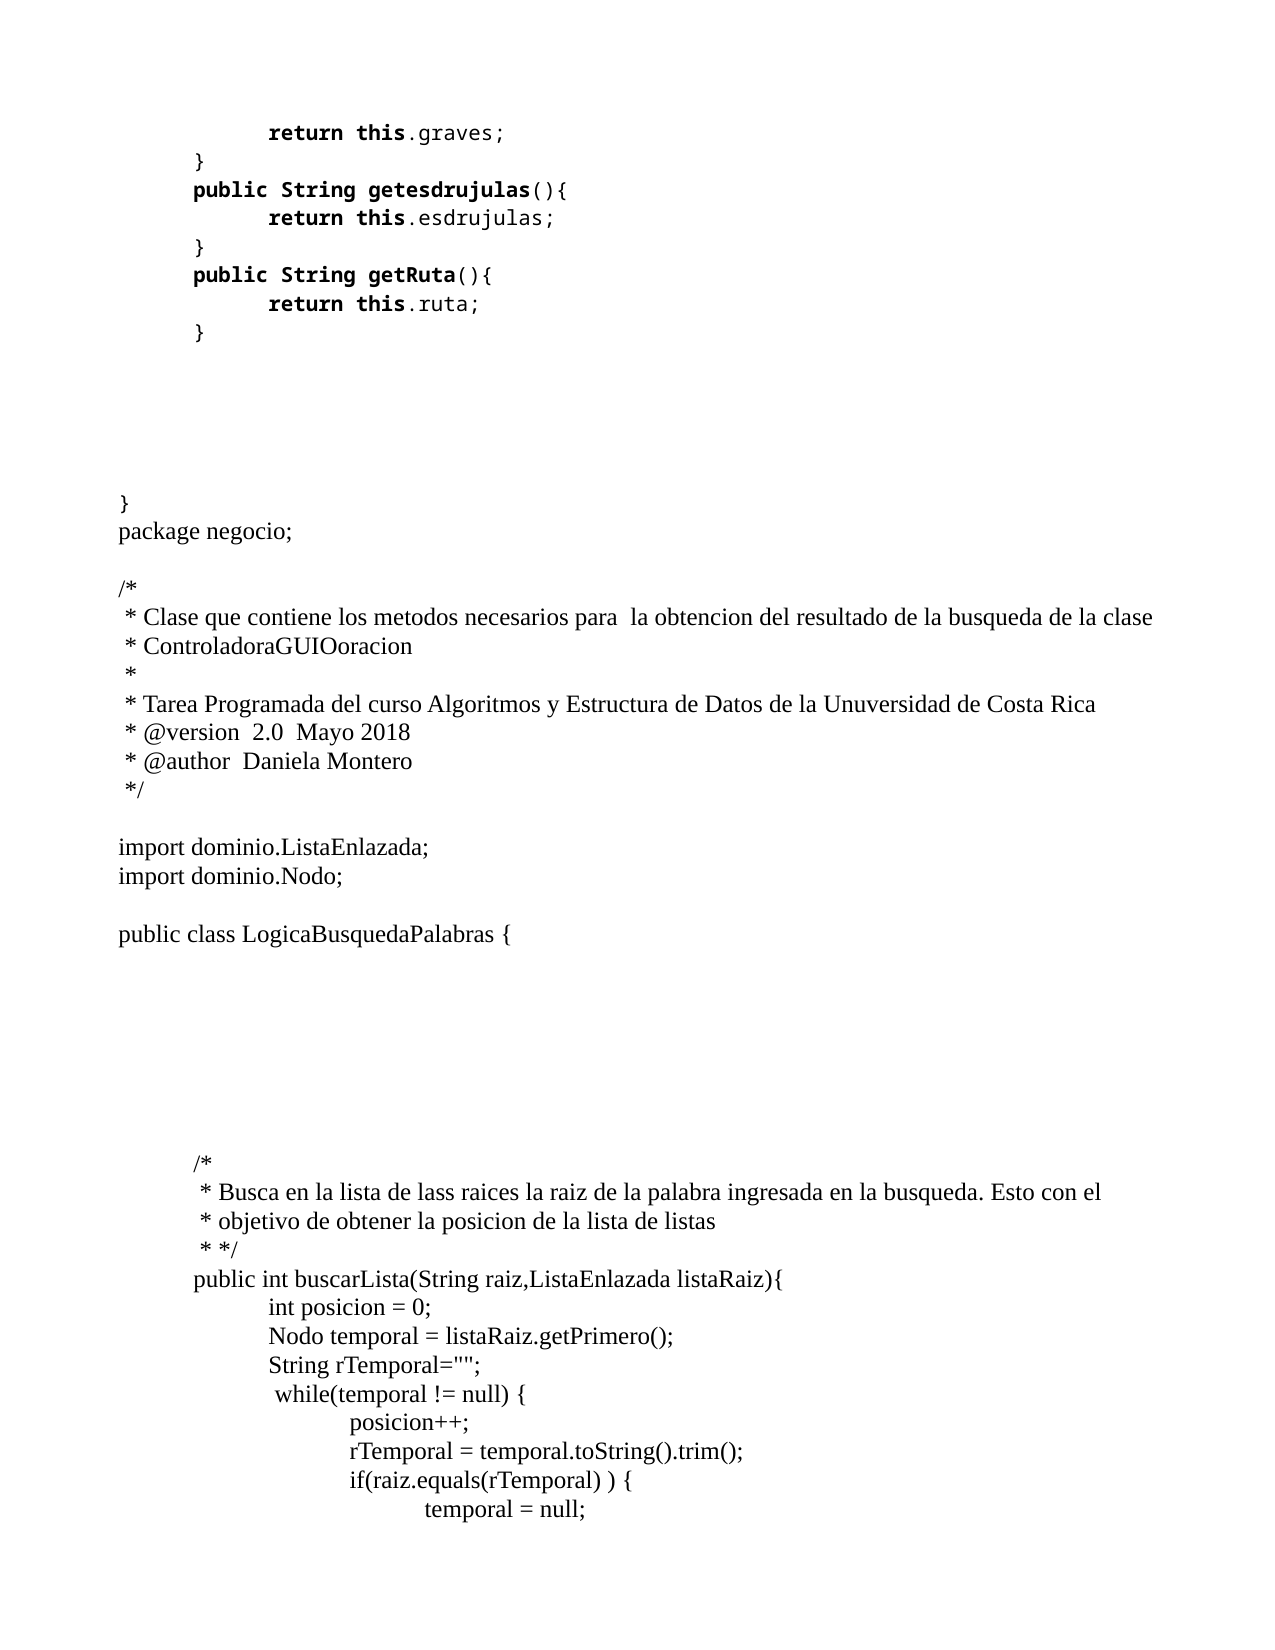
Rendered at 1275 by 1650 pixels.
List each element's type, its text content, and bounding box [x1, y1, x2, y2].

text /* [118, 1149, 1157, 1177]
text rTemporal = temporal.toString().trim(); [118, 1436, 1157, 1465]
text * @version 2.0 Mayo 2018 [118, 717, 1157, 746]
text String rTemporal=""; [118, 1350, 1157, 1379]
text * */ [118, 1235, 1157, 1264]
text public class LogicaBusquedaPalabras { [118, 919, 1157, 947]
text * ControladoraGUIOoracion [118, 631, 1157, 660]
text */ [118, 775, 1157, 804]
text * [118, 660, 1157, 689]
text } [118, 488, 1157, 516]
text if(raiz.equals(rTemporal) ) { [118, 1465, 1157, 1494]
text import dominio.Nodo; [118, 861, 1157, 890]
text * objetivo de obtener la posicion de la lista de listas [118, 1206, 1157, 1235]
text package negocio; [118, 516, 1157, 545]
text public int buscarLista(String raiz,ListaEnlazada listaRaiz){ [118, 1264, 1157, 1292]
text temporal = null; [118, 1494, 1157, 1522]
text public String getRuta(){ [118, 260, 1157, 289]
text return this.ruta; [118, 289, 1157, 317]
text while(temporal != null) { [118, 1379, 1157, 1407]
text import dominio.ListaEnlazada; [118, 832, 1157, 861]
text } [118, 317, 1157, 346]
text public String getesdrujulas(){ [118, 175, 1157, 203]
text } [118, 147, 1157, 175]
text * Busca en la lista de lass raices la raiz de la palabra ingresada en la busqueda. Esto con el [118, 1177, 1157, 1206]
text } [118, 232, 1157, 260]
text * Tarea Programada del curso Algoritmos y Estructura de Datos de la Unuversidad de Costa Rica [118, 689, 1157, 717]
text /* [118, 574, 1157, 602]
text Nodo temporal = listaRaiz.getPrimero(); [118, 1321, 1157, 1350]
text posicion++; [118, 1407, 1157, 1436]
text * @author Daniela Montero [118, 746, 1157, 775]
text return this.graves; [118, 118, 1157, 147]
text return this.esdrujulas; [118, 203, 1157, 232]
text int posicion = 0; [118, 1292, 1157, 1321]
text * Clase que contiene los metodos necesarios para la obtencion del resultado de la busqueda de la clase [118, 602, 1157, 631]
